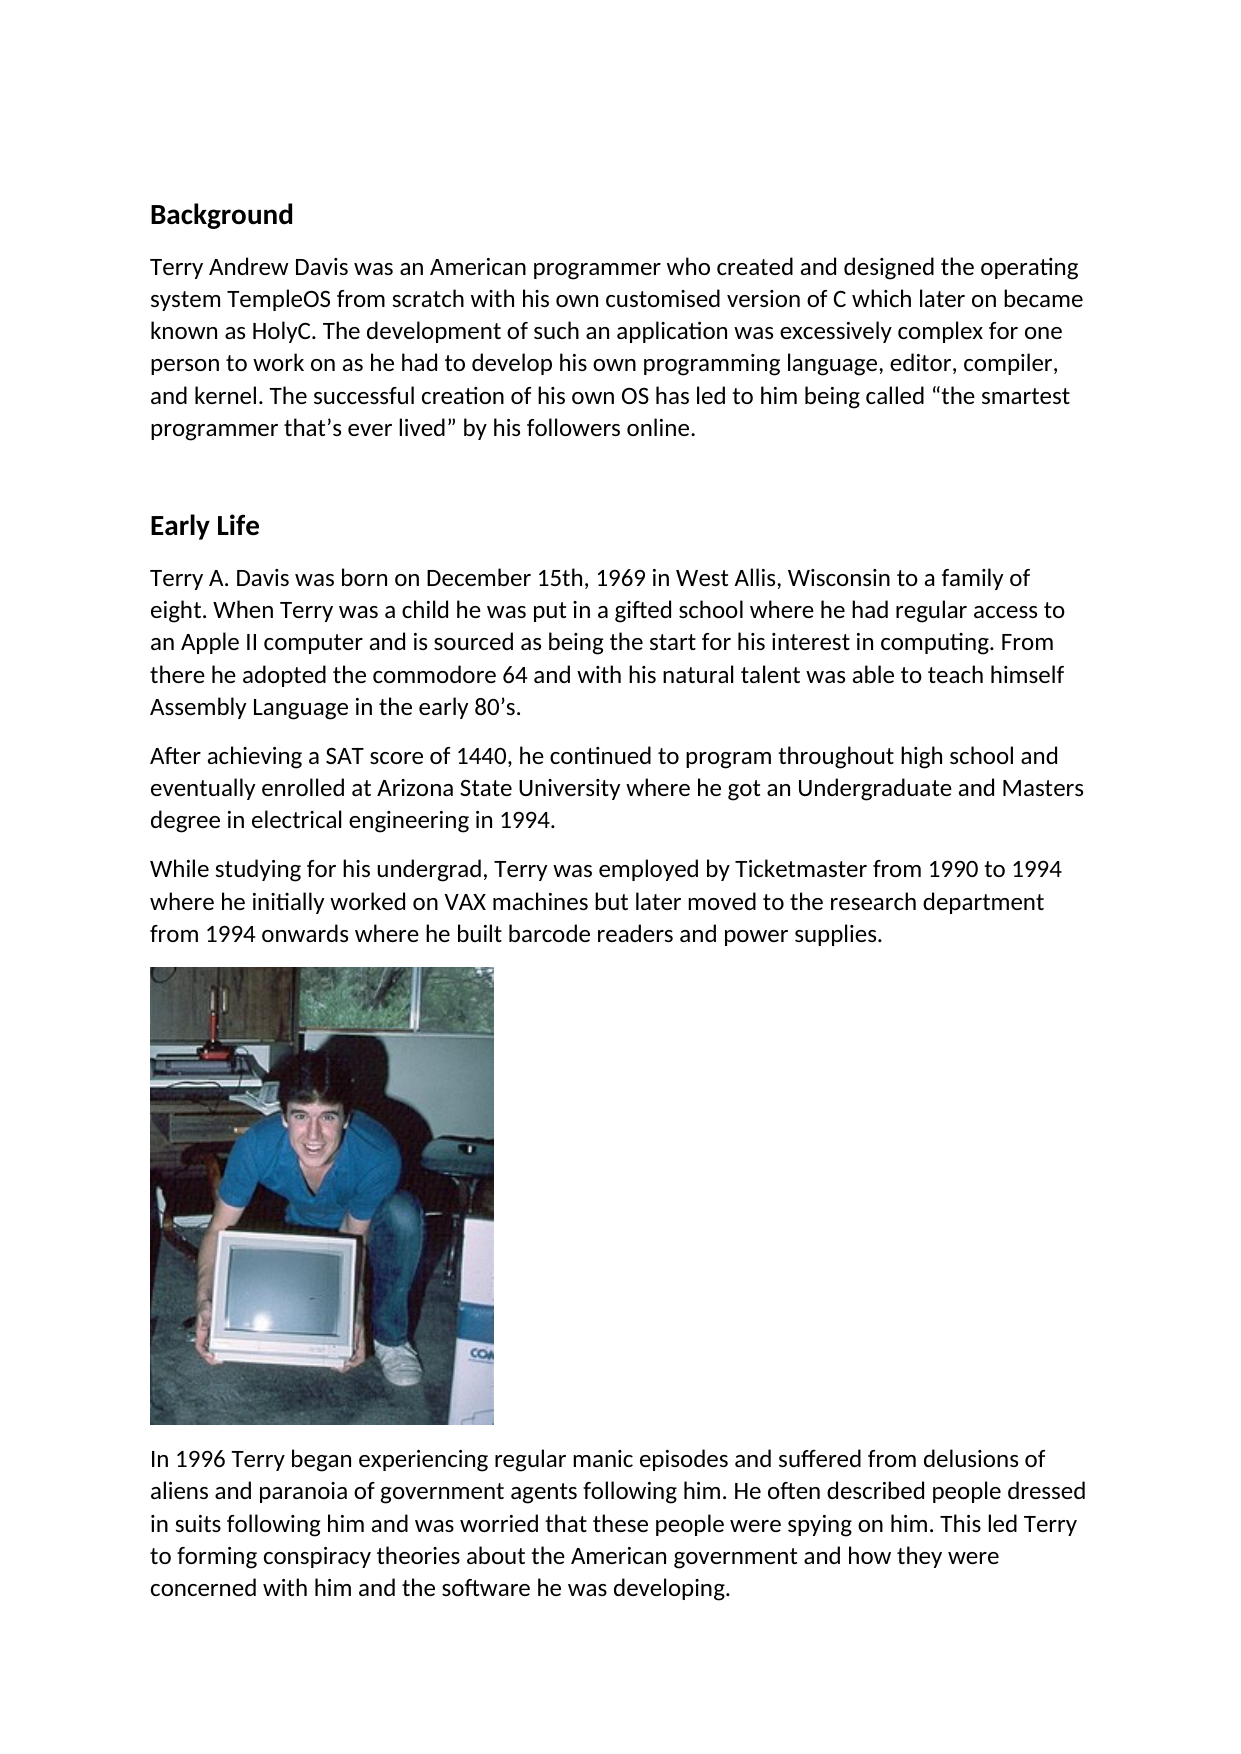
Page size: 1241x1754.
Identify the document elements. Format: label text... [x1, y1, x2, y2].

text In 1996 Terry began experiencing regular manic episodes and suffered from delusions of aliens and paranoia of government agents following him. He often described people dressed in suits following him and was worried that these people were spying on him. This led Terry to forming conspiracy theories about the American government and how they were concerned with him and the software he was developing. [150, 1443, 1090, 1603]
text Background [150, 196, 1090, 232]
text Terry A. Davis was born on December 15th, 1969 in West Allis, Wisconsin to a family of eight. When Terry was a child he was put in a gifted school where he had regular access to an Apple II computer and is sourced as being the start for his interest in computing. From there he adopted the commodore 64 and with his natural talent was able to teach himself Assembly Language in the early 80’s. [150, 562, 1090, 722]
text Terry Andrew Davis was an American programmer who created and designed the operating system TempleOS from scratch with his own customised version of C which later on became known as HolyC. The development of such an application was excessively complex for one person to work on as he had to develop his own programming language, editor, compiler, and kernel. The successful creation of his own OS has led to him being called “the smartest programmer that’s ever lived” by his followers online. [150, 251, 1090, 443]
text Early Life [150, 507, 1090, 543]
text After achieving a SAT score of 1440, he continued to program throughout high school and eventually enrolled at Arizona State University where he got an Undergraduate and Masters degree in electrical engineering in 1994. [150, 740, 1090, 835]
text While studying for his undergrad, Terry was employed by Ticketmaster from 1990 to 1994 where he initially worked on VAX machines but later moved to the research department from 1994 onwards where he built barcode readers and power supplies. [150, 853, 1090, 949]
